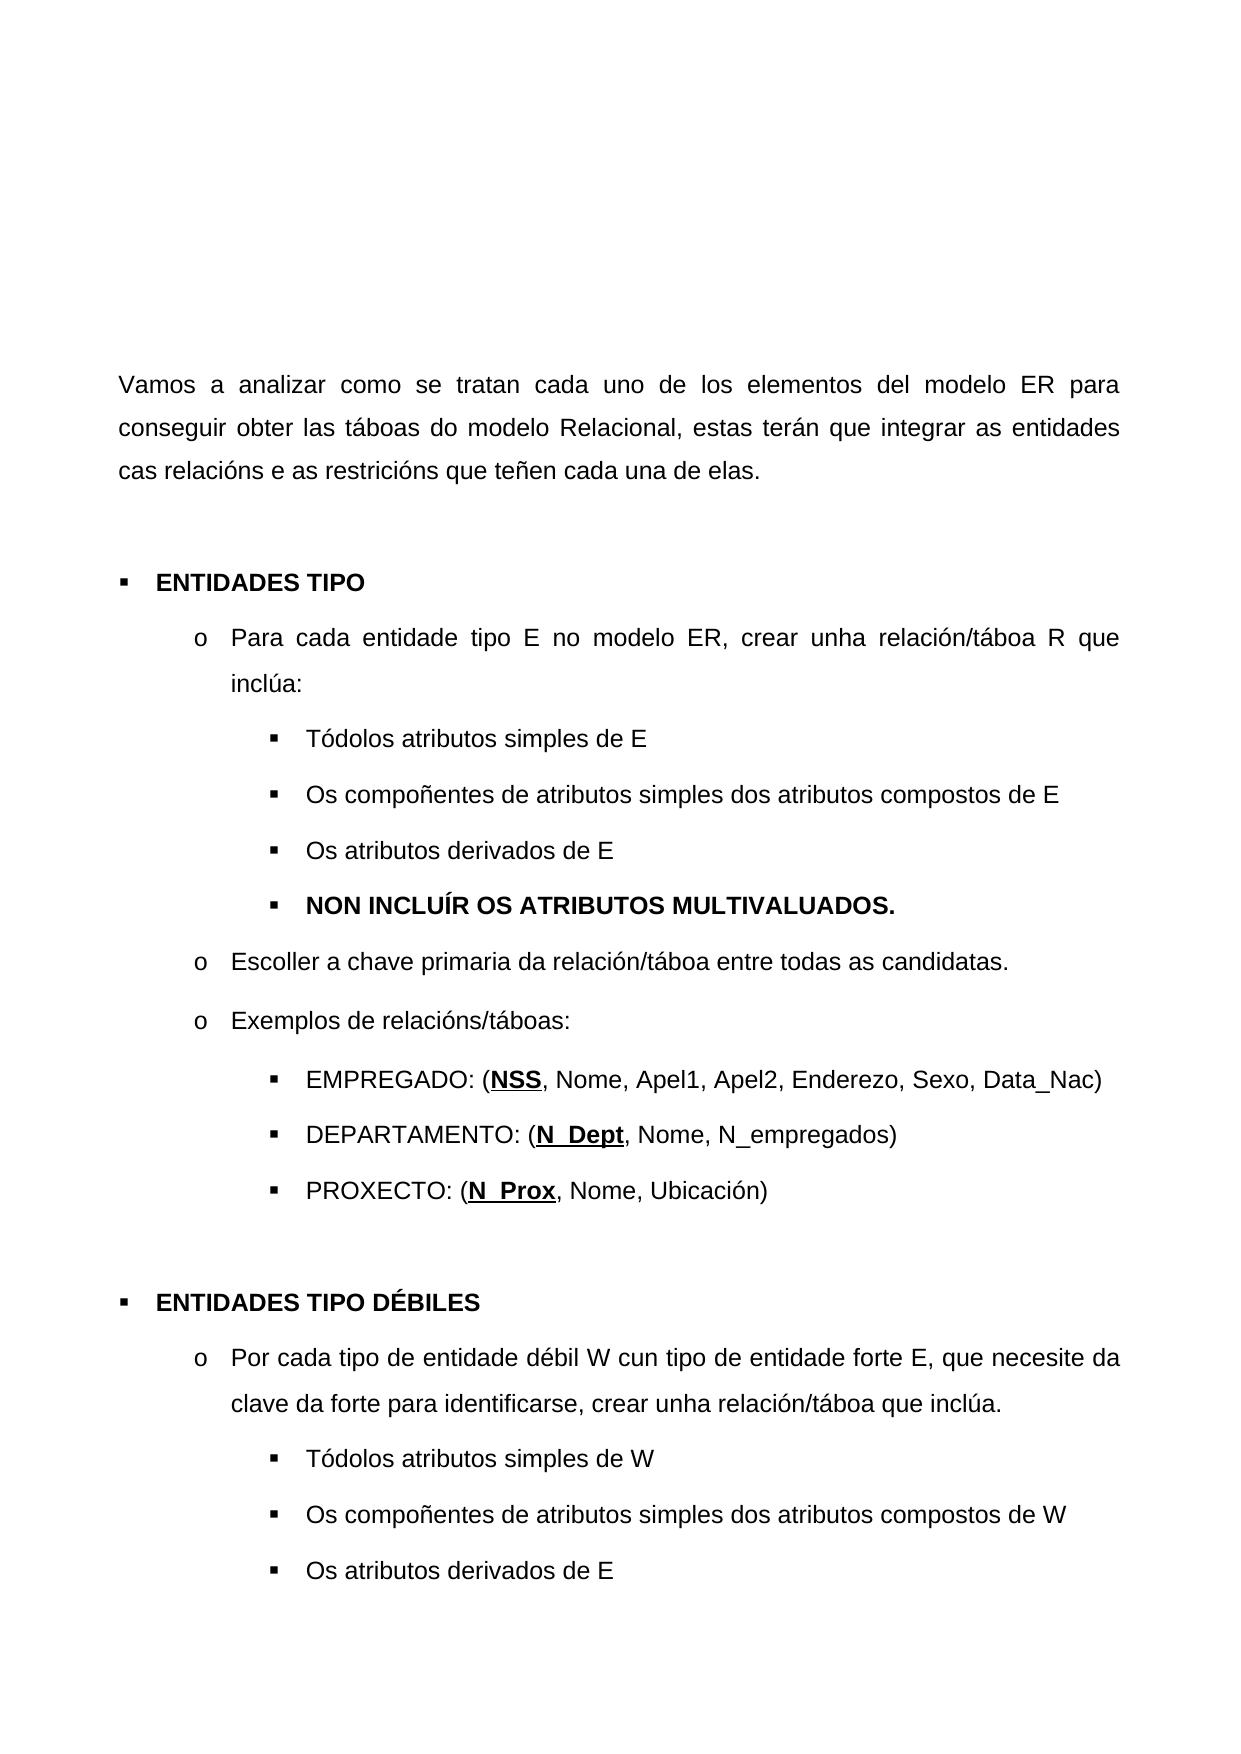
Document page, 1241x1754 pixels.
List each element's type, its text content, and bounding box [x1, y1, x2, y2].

list Exemplos de relacións/táboas: [193, 1006, 1122, 1037]
list EMPREGADO: (NSS, Nome, Apel1, Apel2, Enderezo, Sexo, Data_Nac) [268, 1065, 1122, 1094]
list PROXECTO: (N_Prox, Nome, Ubicación) [268, 1176, 1122, 1205]
list Tódolos atributos simples de E [268, 724, 1122, 753]
list ENTIDADES TIPO [118, 567, 1122, 596]
list Os atributos derivados de E [268, 1556, 1122, 1584]
list Os atributos derivados de E [268, 836, 1122, 864]
list ENTIDADES TIPO DÉBILES [118, 1288, 1122, 1316]
list DEPARTAMENTO: (N_Dept, Nome, N_empregados) [268, 1121, 1122, 1149]
list Por cada tipo de entidade débil W cun tipo de entidade forte E, que necesite da clave da forte para identificarse, crear unha relación/táboa que inclúa. [193, 1343, 1122, 1417]
list Escoller a chave primaria da relación/táboa entre todas as candidatas. [193, 947, 1122, 978]
list Os compoñentes de atributos simples dos atributos compostos de E [268, 780, 1122, 809]
list Tódolos atributos simples de W [268, 1444, 1122, 1473]
list Os compoñentes de atributos simples dos atributos compostos de W [268, 1500, 1122, 1529]
list NON INCLUÍR OS ATRIBUTOS MULTIVALUADOS. [268, 891, 1122, 920]
list Para cada entidade tipo E no modelo ER, crear unha relación/táboa R que inclúa: [193, 623, 1122, 697]
text Vamos a analizar como se tratan cada uno de los elementos del modelo ER para conseguir obter las táboas do modelo Relacional, estas terán que integrar as entidades cas relacións e as restricións que teñen cada una de elas. [118, 370, 1122, 485]
